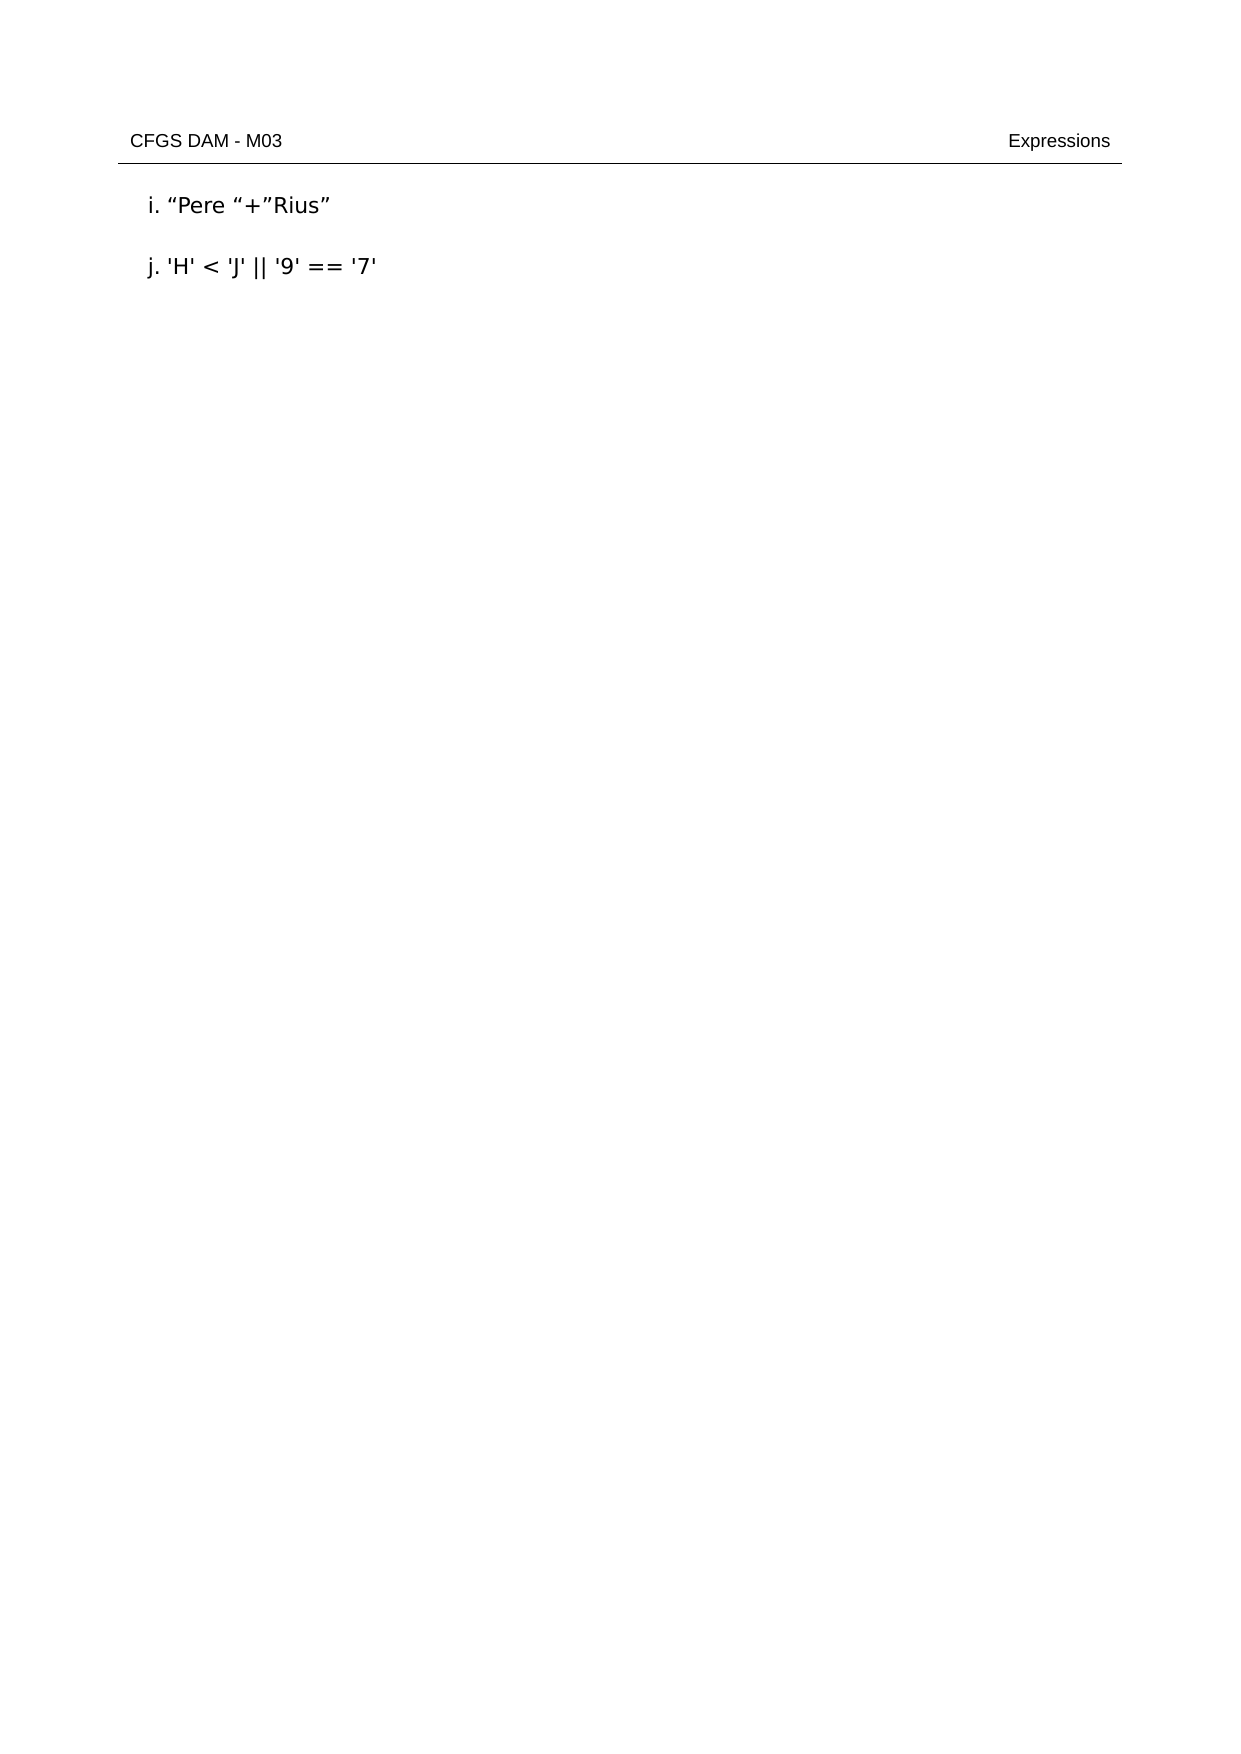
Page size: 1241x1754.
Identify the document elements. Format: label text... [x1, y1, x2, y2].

list 'H' < 'J' || '9' == '7' [118, 254, 1122, 280]
list “Pere “+”Rius” [118, 193, 1122, 218]
